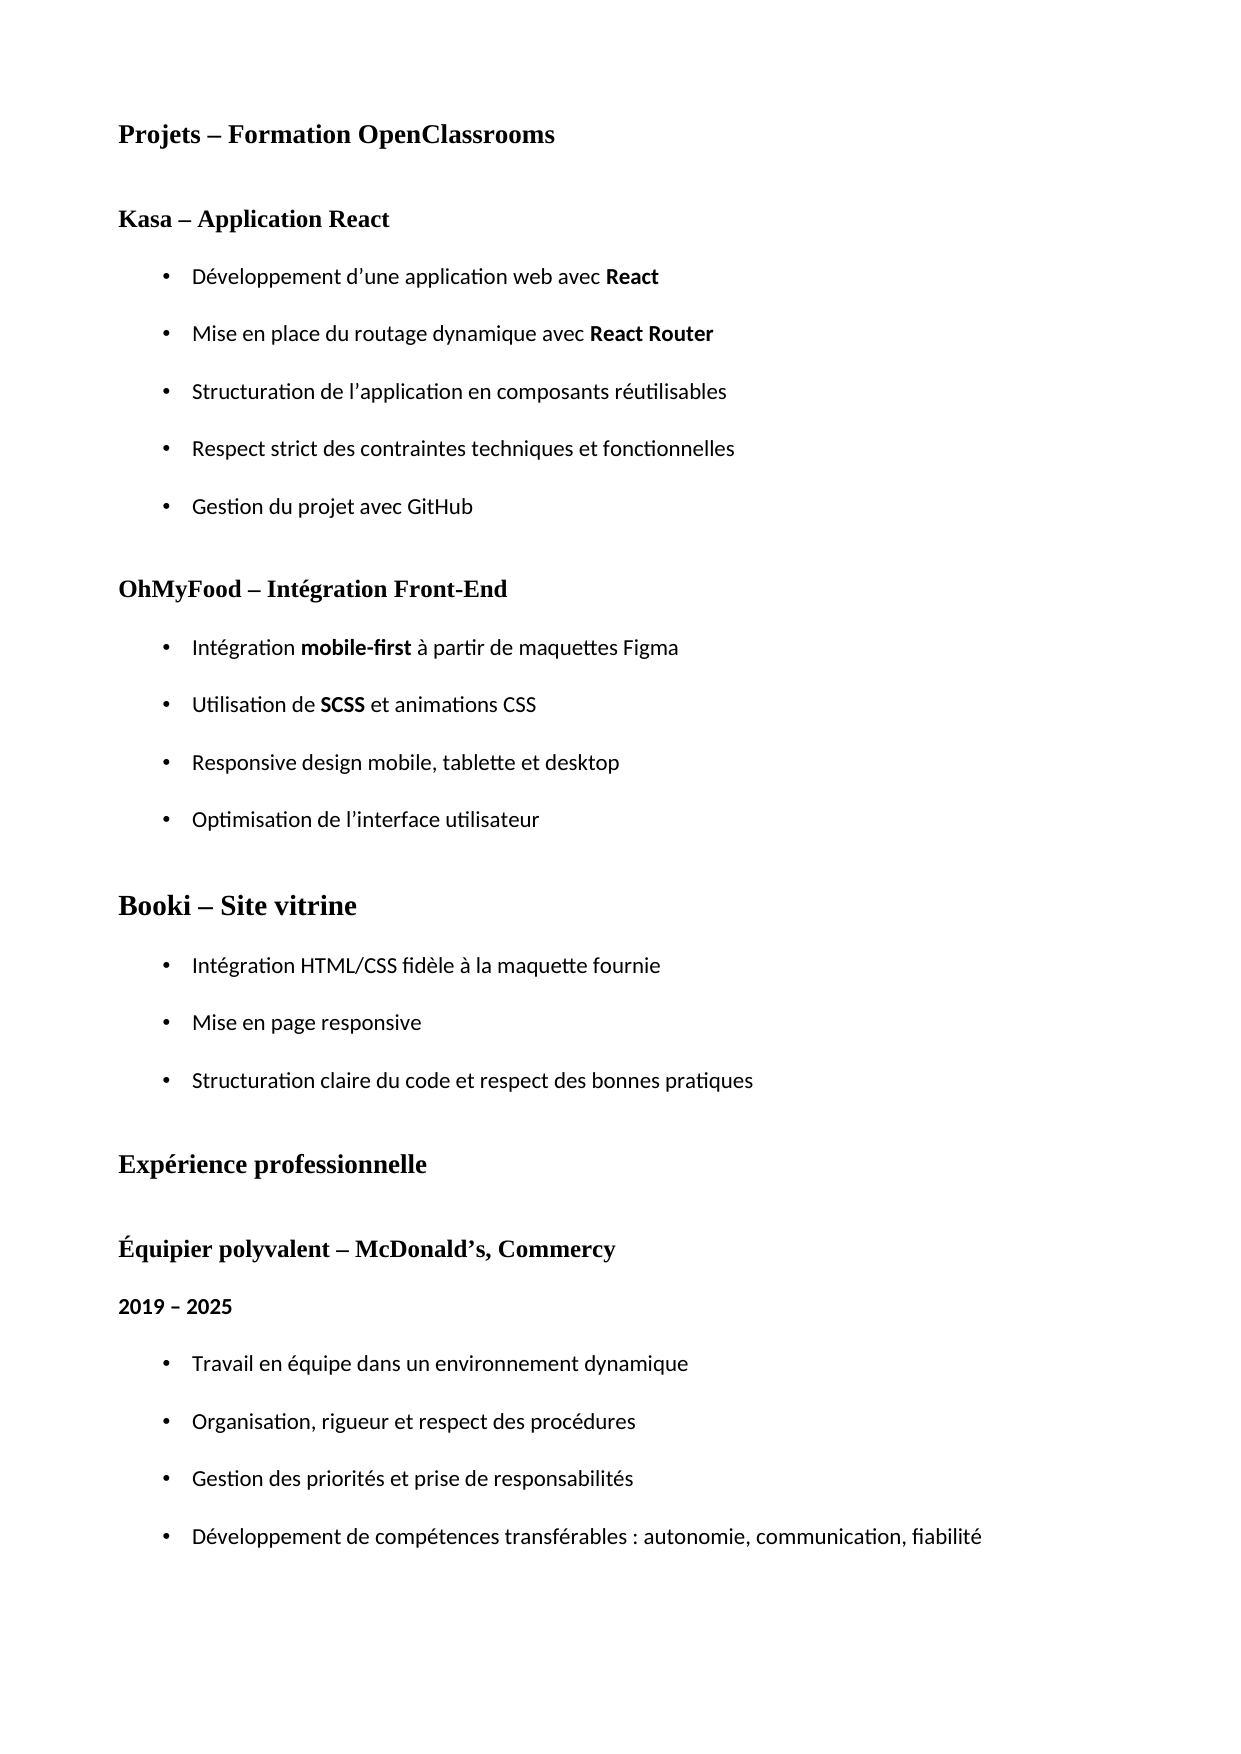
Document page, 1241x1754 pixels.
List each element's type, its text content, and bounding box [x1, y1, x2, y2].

list Intégration HTML/CSS fidèle à la maquette fournie [162, 951, 1122, 979]
text 2019 – 2025 [118, 1292, 1122, 1320]
list Optimisation de l’interface utilisateur [162, 805, 1122, 833]
subtitle Kasa – Application React [118, 204, 1122, 232]
list Respect strict des contraintes techniques et fonctionnelles [162, 434, 1122, 462]
list Intégration mobile-first à partir de maquettes Figma [162, 633, 1122, 661]
subtitle Booki – Site vitrine [118, 888, 1122, 921]
list Structuration de l’application en composants réutilisables [162, 377, 1122, 405]
subtitle Équipier polyvalent – McDonald’s, Commercy [118, 1234, 1122, 1263]
list Mise en page responsive [162, 1008, 1122, 1036]
list Gestion des priorités et prise de responsabilités [162, 1464, 1122, 1493]
list Développement de compétences transférables : autonomie, communication, fiabilité [162, 1522, 1122, 1550]
subtitle Projets – Formation OpenClassrooms [118, 118, 1122, 149]
list Responsive design mobile, tablette et desktop [162, 748, 1122, 776]
subtitle OhMyFood – Intégration Front-End [118, 574, 1122, 603]
list Mise en place du routage dynamique avec React Router [162, 319, 1122, 347]
list Gestion du projet avec GitHub [162, 492, 1122, 520]
subtitle Expérience professionnelle [118, 1148, 1122, 1179]
list Organisation, rigueur et respect des procédures [162, 1407, 1122, 1435]
list Travail en équipe dans un environnement dynamique [162, 1349, 1122, 1378]
list Développement d’une application web avec React [162, 262, 1122, 290]
list Utilisation de SCSS et animations CSS [162, 690, 1122, 718]
list Structuration claire du code et respect des bonnes pratiques [162, 1066, 1122, 1094]
